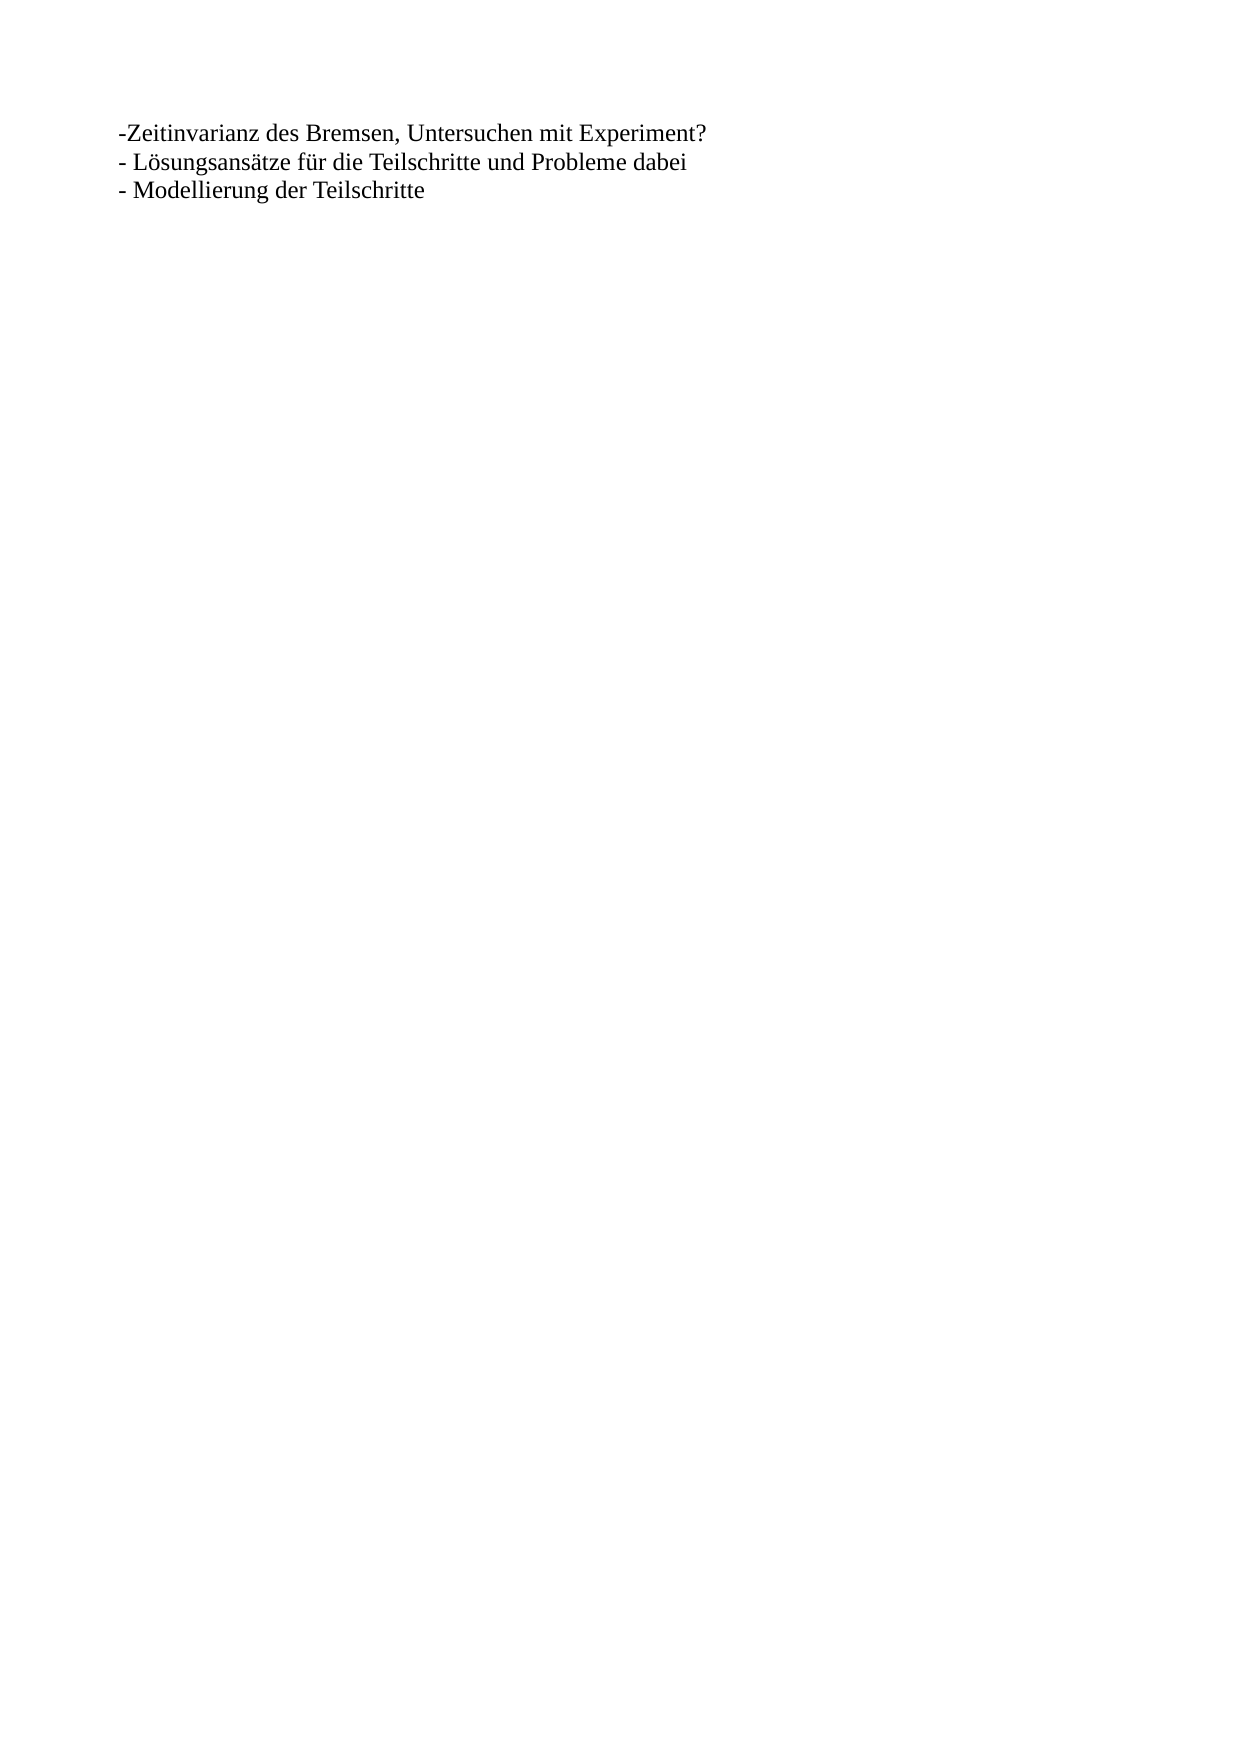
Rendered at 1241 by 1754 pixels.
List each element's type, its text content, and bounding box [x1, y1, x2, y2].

text - Lösungsansätze für die Teilschritte und Probleme dabei [118, 147, 1122, 176]
text - Modellierung der Teilschritte [118, 176, 1122, 204]
text -Zeitinvarianz des Bremsen, Untersuchen mit Experiment? [118, 118, 1122, 147]
